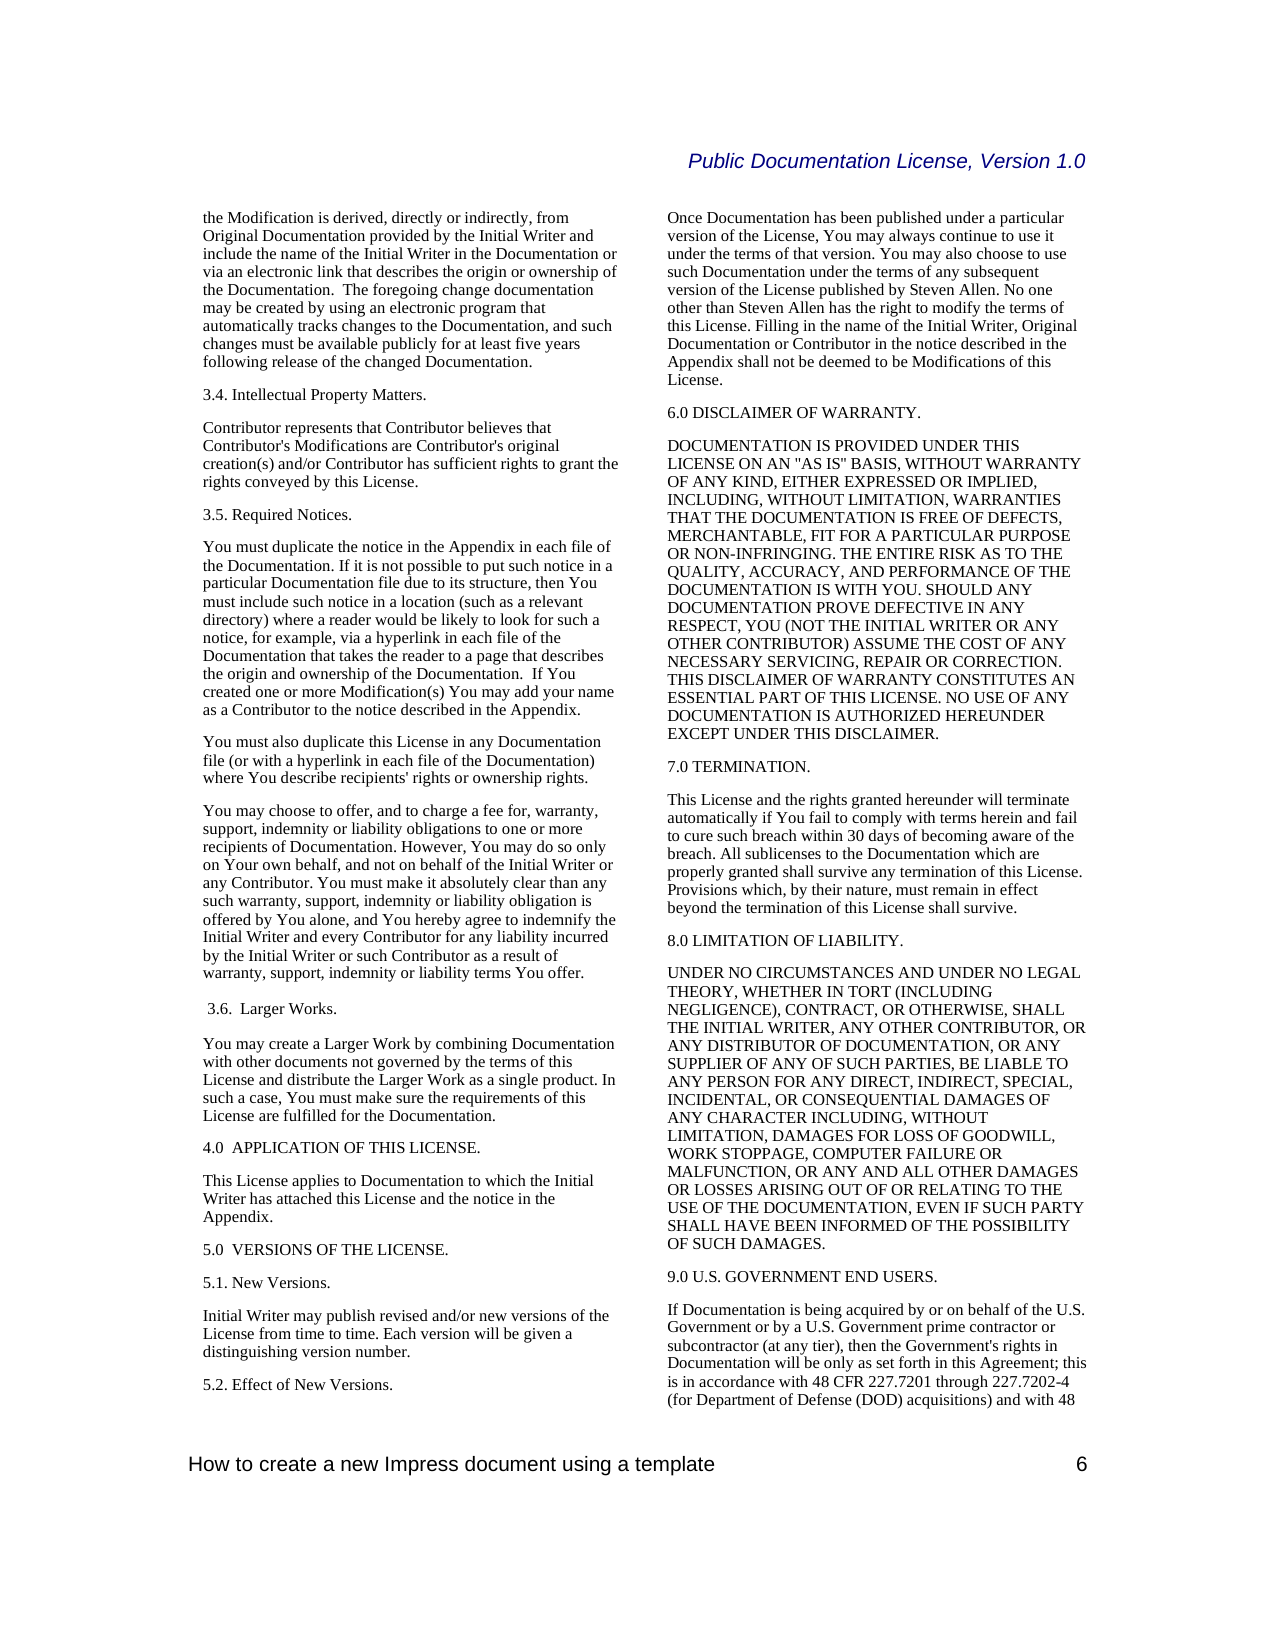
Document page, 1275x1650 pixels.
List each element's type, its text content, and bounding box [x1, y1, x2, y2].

text Once Documentation has been published under a particular version of the License, You may always continue to use it under the terms of that version. You may also choose to use such Documentation under the terms of any subsequent version of the License published by Steven Allen. No one other than Steven Allen has the right to modify the terms of this License. Filling in the name of the Initial Writer, Original Documentation or Contributor in the notice described in the Appendix shall not be deemed to be Modifications of this License. [667, 209, 1087, 389]
text 8.0 LIMITATION OF LIABILITY. [667, 932, 1087, 950]
text You may create a Larger Work by combining Documentation with other documents not governed by the terms of this License and distribute the Larger Work as a single product. In such a case, You must make sure the requirements of this License are fulfilled for the Documentation. [203, 1034, 623, 1125]
text If Documentation is being acquired by or on behalf of the U.S. Government or by a U.S. Government prime contractor or subcontractor (at any tier), then the Government's rights in Documentation will be only as set forth in this Agreement; this is in accordance with 48 CFR 227.7201 through 227.7202-4 (for Department of Defense (DOD) acquisitions) and with 48 [667, 1300, 1087, 1408]
text This License applies to Documentation to which the Initial Writer has attached this License and the notice in the Appendix. [203, 1172, 623, 1226]
text 3.5. Required Notices. [203, 506, 623, 524]
text DOCUMENTATION IS PROVIDED UNDER THIS LICENSE ON AN "AS IS'' BASIS, WITHOUT WARRANTY OF ANY KIND, EITHER EXPRESSED OR IMPLIED, INCLUDING, WITHOUT LIMITATION, WARRANTIES THAT THE DOCUMENTATION IS FREE OF DEFECTS, MERCHANTABLE, FIT FOR A PARTICULAR PURPOSE OR NON-INFRINGING. THE ENTIRE RISK AS TO THE QUALITY, ACCURACY, AND PERFORMANCE OF THE DOCUMENTATION IS WITH YOU. SHOULD ANY DOCUMENTATION PROVE DEFECTIVE IN ANY RESPECT, YOU (NOT THE INITIAL WRITER OR ANY OTHER CONTRIBUTOR) ASSUME THE COST OF ANY NECESSARY SERVICING, REPAIR OR CORRECTION. THIS DISCLAIMER OF WARRANTY CONSTITUTES AN ESSENTIAL PART OF THIS LICENSE. NO USE OF ANY DOCUMENTATION IS AUTHORIZED HEREUNDER EXCEPT UNDER THIS DISCLAIMER. [667, 437, 1087, 743]
text Initial Writer may publish revised and/or new versions of the License from time to time. Each version will be given a distinguishing version number. [203, 1307, 623, 1361]
text Contributor represents that Contributor believes that Contributor's Modifications are Contributor's original creation(s) and/or Contributor has sufficient rights to grant the rights conveyed by this License. [203, 419, 623, 491]
text This License and the rights granted hereunder will terminate automatically if You fail to comply with terms herein and fail to cure such breach within 30 days of becoming aware of the breach. All sublicenses to the Documentation which are properly granted shall survive any termination of this License. Provisions which, by their nature, must remain in effect beyond the termination of this License shall survive. [667, 791, 1087, 917]
text 3.4. Intellectual Property Matters. [203, 386, 623, 404]
text 3.6. Larger Works. [203, 997, 623, 1020]
text 5.2. Effect of New Versions. [203, 1376, 623, 1394]
text 4.0 APPLICATION OF THIS LICENSE. [203, 1139, 623, 1157]
text You must also duplicate this License in any Documentation file (or with a hyperlink in each file of the Documentation) where You describe recipients' rights or ownership rights. [203, 733, 623, 787]
text 5.0 VERSIONS OF THE LICENSE. [203, 1241, 623, 1259]
text UNDER NO CIRCUMSTANCES AND UNDER NO LEGAL THEORY, WHETHER IN TORT (INCLUDING NEGLIGENCE), CONTRACT, OR OTHERWISE, SHALL THE INITIAL WRITER, ANY OTHER CONTRIBUTOR, OR ANY DISTRIBUTOR OF DOCUMENTATION, OR ANY SUPPLIER OF ANY OF SUCH PARTIES, BE LIABLE TO ANY PERSON FOR ANY DIRECT, INDIRECT, SPECIAL, INCIDENTAL, OR CONSEQUENTIAL DAMAGES OF ANY CHARACTER INCLUDING, WITHOUT LIMITATION, DAMAGES FOR LOSS OF GOODWILL, WORK STOPPAGE, COMPUTER FAILURE OR MALFUNCTION, OR ANY AND ALL OTHER DAMAGES OR LOSSES ARISING OUT OF OR RELATING TO THE USE OF THE DOCUMENTATION, EVEN IF SUCH PARTY SHALL HAVE BEEN INFORMED OF THE POSSIBILITY OF SUCH DAMAGES. [667, 964, 1087, 1253]
text the Modification is derived, directly or indirectly, from Original Documentation provided by the Initial Writer and include the name of the Initial Writer in the Documentation or via an electronic link that describes the origin or ownership of the Documentation. The foregoing change documentation may be created by using an electronic program that automatically tracks changes to the Documentation, and such changes must be available publicly for at least five years following release of the changed Documentation. [203, 209, 623, 371]
text 7.0 TERMINATION. [667, 758, 1087, 776]
text You may choose to offer, and to charge a fee for, warranty, support, indemnity or liability obligations to one or more recipients of Documentation. However, You may do so only on Your own behalf, and not on behalf of the Initial Writer or any Contributor. You must make it absolutely clear than any such warranty, support, indemnity or liability obligation is offered by You alone, and You hereby agree to indemnify the Initial Writer and every Contributor for any liability incurred by the Initial Writer or such Contributor as a result of warranty, support, indemnity or liability terms You offer. [203, 802, 623, 982]
text 5.1. New Versions. [203, 1274, 623, 1292]
text 6.0 DISCLAIMER OF WARRANTY. [667, 404, 1087, 422]
text You must duplicate the notice in the Appendix in each file of the Documentation. If it is not possible to put such notice in a particular Documentation file due to its structure, then You must include such notice in a location (such as a relevant directory) where a reader would be likely to look for such a notice, for example, via a hyperlink in each file of the Documentation that takes the reader to a page that describes the origin and ownership of the Documentation. If You created one or more Modification(s) You may add your name as a Contributor to the notice described in the Appendix. [203, 538, 623, 719]
text 9.0 U.S. GOVERNMENT END USERS. [667, 1268, 1087, 1286]
